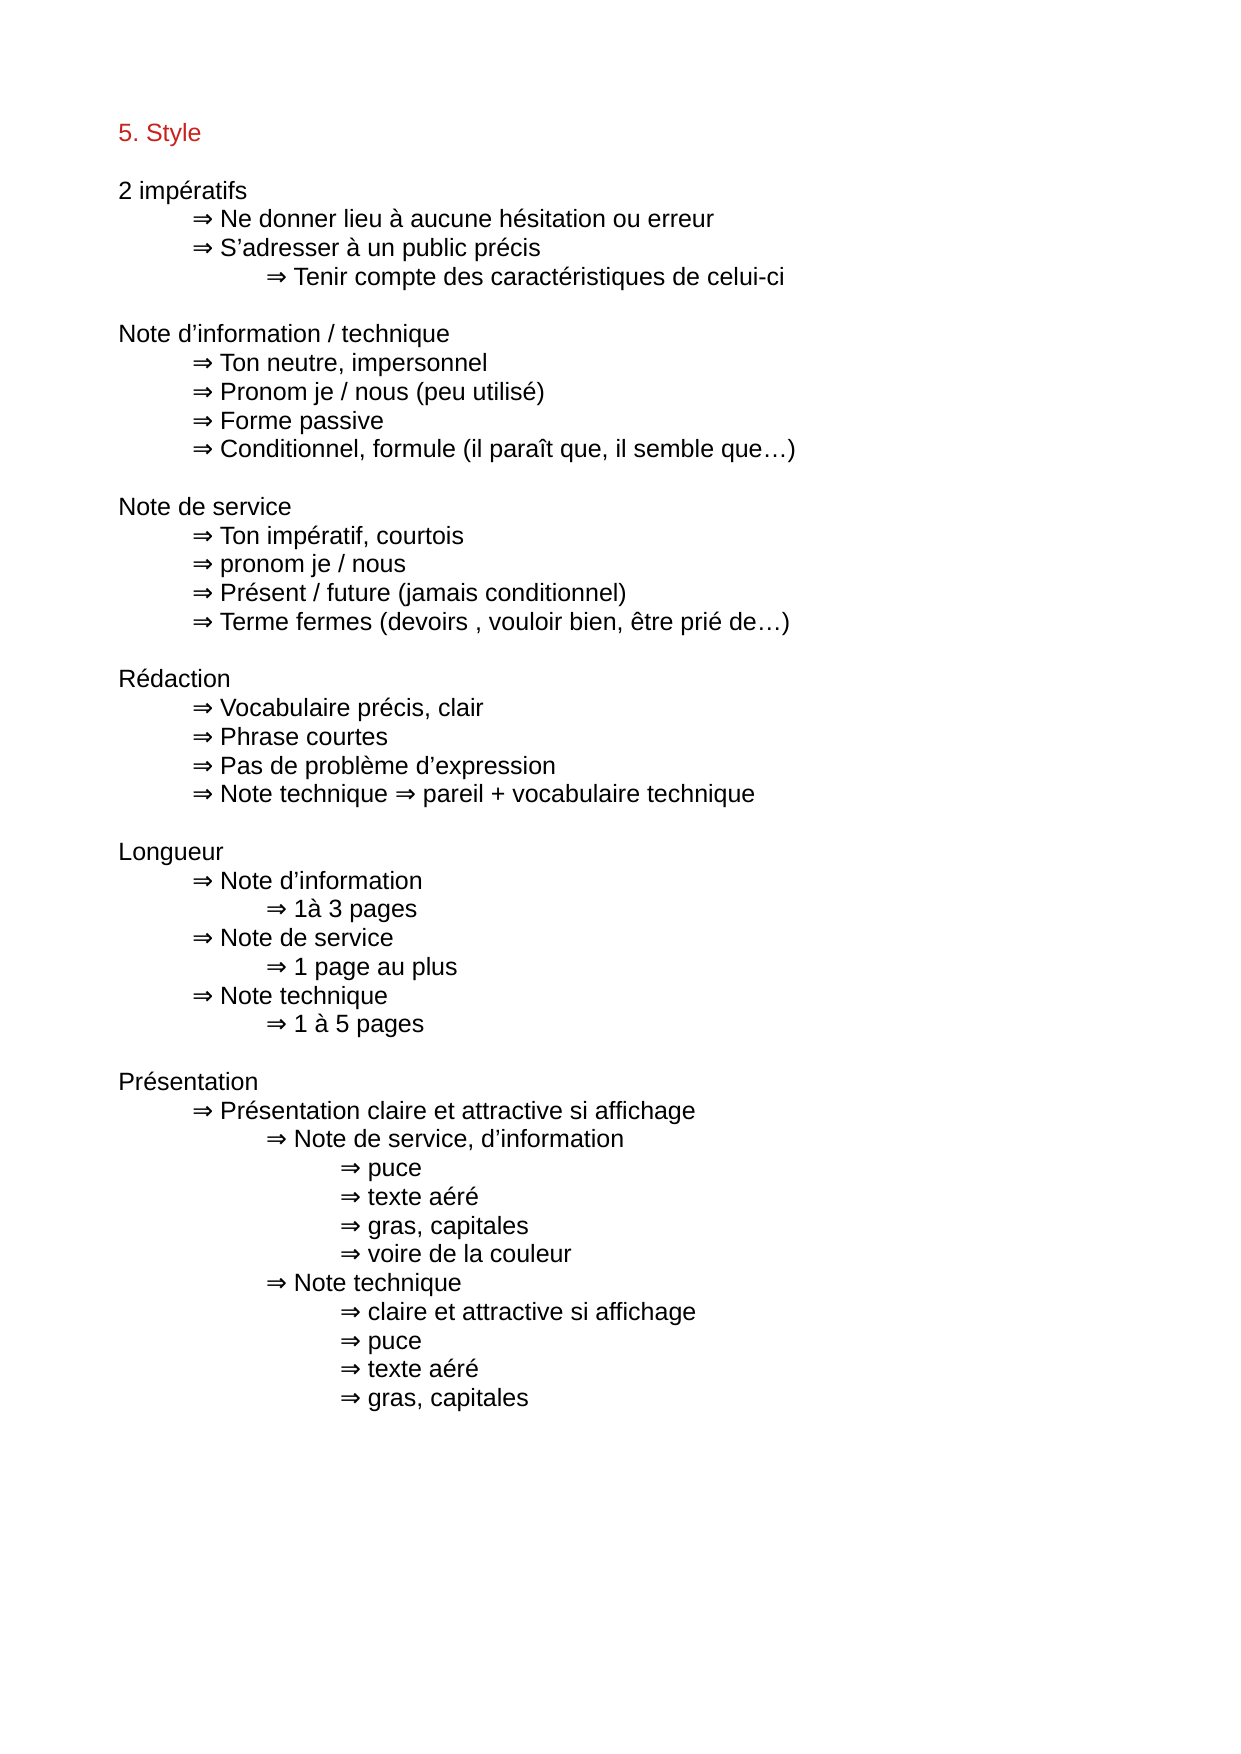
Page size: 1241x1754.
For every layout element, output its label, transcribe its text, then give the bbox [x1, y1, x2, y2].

text ⇒ pronom je / nous [118, 549, 1122, 578]
text ⇒ Note technique [118, 1268, 1122, 1297]
text ⇒ Conditionnel, formule (il paraît que, il semble que…) [118, 434, 1122, 463]
text ⇒ Note de service, d’information [118, 1124, 1122, 1153]
text ⇒ claire et attractive si affichage [118, 1297, 1122, 1326]
text ⇒ puce [118, 1153, 1122, 1182]
text ⇒ Ton neutre, impersonnel [118, 348, 1122, 377]
text ⇒ Phrase courtes [118, 722, 1122, 751]
text ⇒ Note technique [118, 981, 1122, 1009]
text ⇒ Terme fermes (devoirs , vouloir bien, être prié de…) [118, 607, 1122, 636]
text ⇒ Vocabulaire précis, clair [118, 693, 1122, 722]
text ⇒ Forme passive [118, 406, 1122, 434]
text ⇒ Ne donner lieu à aucune hésitation ou erreur [118, 204, 1122, 233]
text ⇒ Note technique ⇒ pareil + vocabulaire technique [118, 779, 1122, 808]
text Présentation [118, 1067, 1122, 1096]
text ⇒ Présent / future (jamais conditionnel) [118, 578, 1122, 607]
text ⇒ 1 page au plus [118, 952, 1122, 981]
text ⇒ 1à 3 pages [118, 894, 1122, 923]
text 2 impératifs [118, 176, 1122, 204]
text ⇒ puce [118, 1326, 1122, 1354]
text ⇒ Pronom je / nous (peu utilisé) [118, 377, 1122, 406]
text ⇒ Présentation claire et attractive si affichage [118, 1096, 1122, 1124]
text ⇒ gras, capitales [118, 1211, 1122, 1239]
text Longueur [118, 837, 1122, 866]
text ⇒ Ton impératif, courtois [118, 521, 1122, 549]
text ⇒ Tenir compte des caractéristiques de celui-ci [118, 262, 1122, 291]
text ⇒ Pas de problème d’expression [118, 751, 1122, 779]
text ⇒ voire de la couleur [118, 1239, 1122, 1268]
text ⇒ S’adresser à un public précis [118, 233, 1122, 262]
text ⇒ 1 à 5 pages [118, 1009, 1122, 1038]
text Note de service [118, 492, 1122, 521]
text ⇒ Note d’information [118, 866, 1122, 894]
text ⇒ gras, capitales [118, 1383, 1122, 1412]
text ⇒ Note de service [118, 923, 1122, 952]
text ⇒ texte aéré [118, 1182, 1122, 1211]
text Note d’information / technique [118, 319, 1122, 348]
text Rédaction [118, 664, 1122, 693]
text 5. Style [118, 118, 1122, 147]
text ⇒ texte aéré [118, 1354, 1122, 1383]
